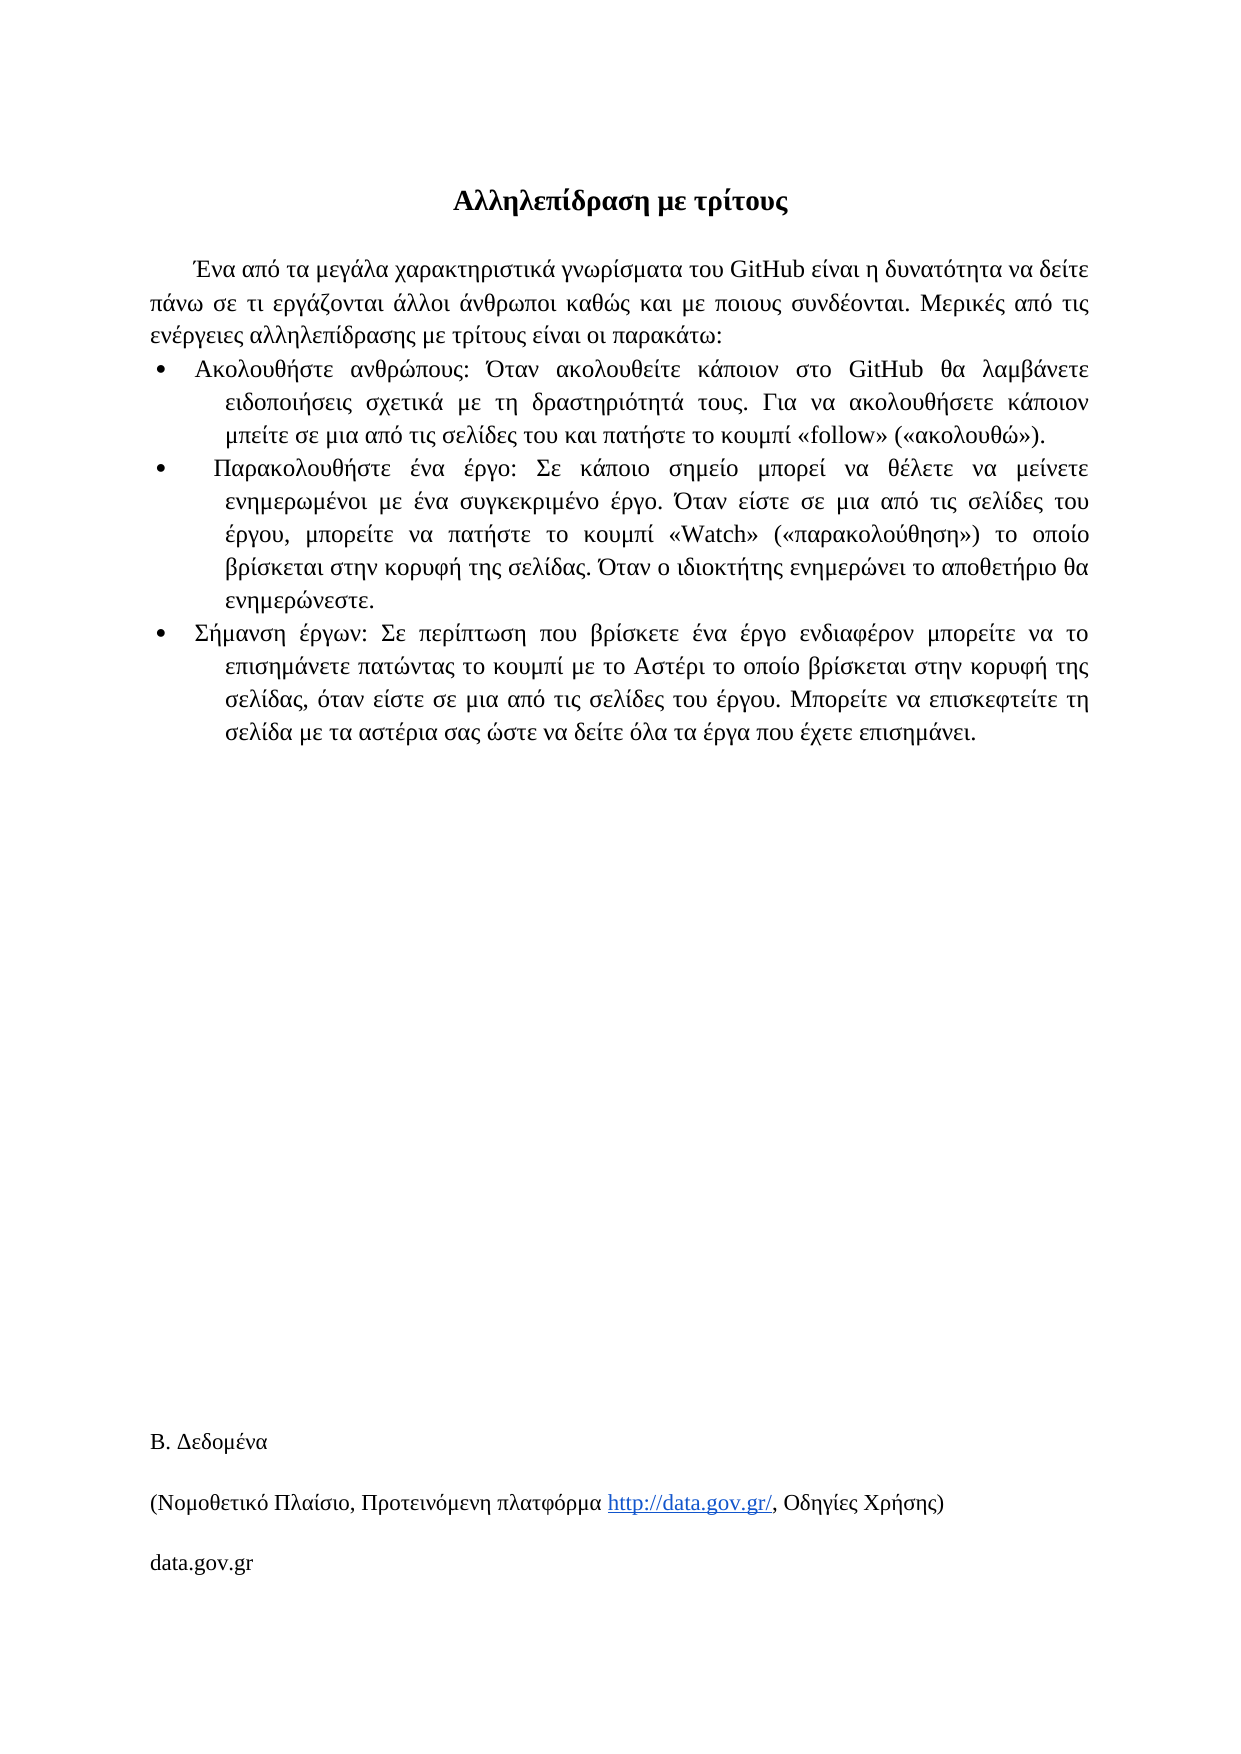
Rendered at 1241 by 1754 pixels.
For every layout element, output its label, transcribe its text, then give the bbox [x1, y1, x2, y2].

text Β. Δεδομένα [150, 1428, 1091, 1455]
text Αλληλεπίδραση με τρίτους [150, 183, 1091, 217]
list Παρακολουθήστε ένα έργο: Σε κάποιο σημείο μπορεί να θέλετε να μείνετε ενημερωμένοι με ένα συγκεκριμένο έργο. Όταν είστε σε μια από τις σελίδες του έργου, μπορείτε να πατήστε το κουμπί «Watch» («παρακολούθηση») το οποίο βρίσκεται στην κορυφή της σελίδας. Όταν ο ιδιοκτήτης ενημερώνει το αποθετήριο θα ενημερώνεστε. [157, 453, 1091, 613]
text (Νομοθετικό Πλαίσιο, Προτεινόμενη πλατφόρμα http://data.gov.gr/, Οδηγίες Χρήσης) [150, 1489, 1091, 1515]
text data.gov.gr [150, 1549, 1091, 1576]
list Ακολουθήστε ανθρώπους: Όταν ακολουθείτε κάποιον στο GitHub θα λαμβάνετε ειδοποιήσεις σχετικά με τη δραστηριότητά τους. Για να ακολουθήσετε κάποιον μπείτε σε μια από τις σελίδες του και πατήστε το κουμπί «follow» («ακολουθώ»). [157, 354, 1091, 448]
list Σήμανση έργων: Σε περίπτωση που βρίσκετε ένα έργο ενδιαφέρον μπορείτε να το επισημάνετε πατώντας το κουμπί με το Αστέρι το οποίο βρίσκεται στην κορυφή της σελίδας, όταν είστε σε μια από τις σελίδες του έργου. Μπορείτε να επισκεφτείτε τη σελίδα με τα αστέρια σας ώστε να δείτε όλα τα έργα που έχετε επισημάνει. [157, 618, 1091, 746]
text Ένα από τα μεγάλα χαρακτηριστικά γνωρίσματα του GitHub είναι η δυνατότητα να δείτε πάνω σε τι εργάζονται άλλοι άνθρωποι καθώς και με ποιους συνδέονται. Μερικές από τις ενέργειες αλληλεπίδρασης με τρίτους είναι οι παρακάτω: [150, 254, 1091, 349]
